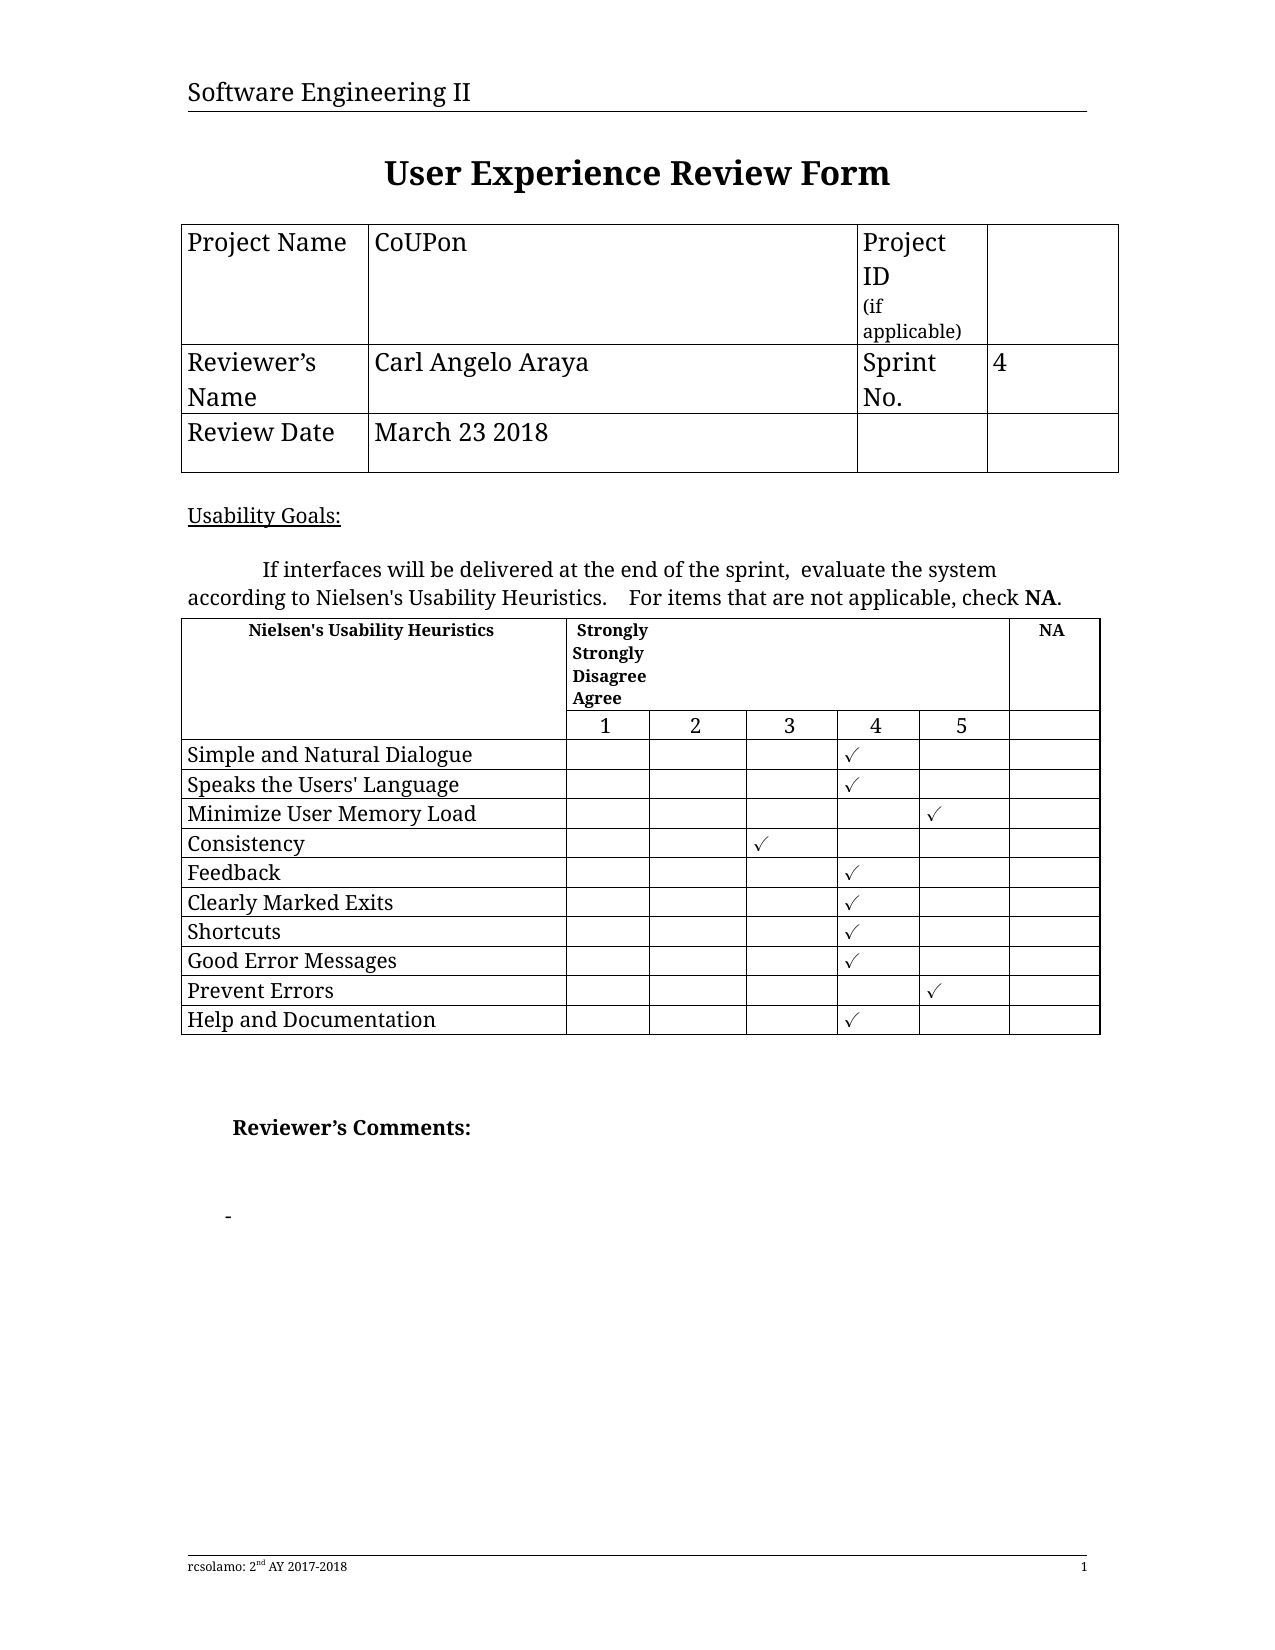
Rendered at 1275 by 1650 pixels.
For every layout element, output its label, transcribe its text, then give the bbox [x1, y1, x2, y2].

table_cell Carl Angelo Araya [369, 345, 857, 413]
table_cell [747, 740, 837, 769]
table_cell [920, 740, 1009, 769]
table_cell Shortcuts [182, 917, 566, 946]
table_header [988, 225, 1118, 344]
table_cell [1010, 799, 1099, 828]
table_cell [838, 799, 919, 828]
table_cell [1010, 976, 1099, 1004]
table_cell [567, 770, 649, 798]
table_header Project ID (if applicable) [858, 225, 987, 344]
table_cell Speaks the Users' Language [182, 770, 566, 798]
table_cell Simple and Natural Dialogue [182, 740, 566, 769]
table_cell 1 [567, 711, 649, 739]
table_cell [858, 414, 987, 472]
table_cell ✓ [838, 858, 919, 887]
table_cell [567, 799, 649, 828]
table_cell March 23 2018 [369, 414, 857, 472]
table_cell Clearly Marked Exits [182, 888, 566, 916]
table_header Nielsen's Usability Heuristics [182, 619, 566, 739]
table_cell [567, 858, 649, 887]
table_cell [1010, 770, 1099, 798]
table_cell Sprint No. [858, 345, 987, 413]
table_cell Reviewer’s Name [182, 345, 368, 413]
table_cell [650, 1006, 746, 1034]
table_cell [567, 1006, 649, 1034]
table_cell [650, 917, 746, 946]
table_cell [920, 770, 1009, 798]
table_cell [1010, 1006, 1099, 1034]
table_cell [1010, 711, 1099, 739]
table_cell [650, 976, 746, 1004]
table_cell [747, 888, 837, 916]
table_cell [650, 947, 746, 975]
table_cell [747, 799, 837, 828]
table_cell Prevent Errors [182, 976, 566, 1004]
table_cell [838, 829, 919, 857]
text User Experience Review Form [187, 150, 1087, 195]
table_cell Good Error Messages [182, 947, 566, 975]
table_cell [650, 829, 746, 857]
table_cell [920, 888, 1009, 916]
table_cell [747, 770, 837, 798]
table_cell ✓ [838, 740, 919, 769]
table_cell [747, 917, 837, 946]
table_header CoUPon [369, 225, 857, 344]
text Usability Goals: [187, 501, 1087, 530]
table_cell [920, 829, 1009, 857]
table_cell Consistency [182, 829, 566, 857]
table_cell [747, 858, 837, 887]
table_cell [567, 947, 649, 975]
table_cell ✓ [838, 917, 919, 946]
table_cell [650, 858, 746, 887]
table_cell [1010, 829, 1099, 857]
table_cell Minimize User Memory Load [182, 799, 566, 828]
table_cell [1010, 858, 1099, 887]
table_cell [988, 414, 1118, 472]
table_header Strongly Strongly Disagree Agree [567, 619, 1009, 710]
table_cell [1010, 947, 1099, 975]
table_cell 4 [838, 711, 919, 739]
table_cell 5 [920, 711, 1009, 739]
table_cell ✓ [838, 770, 919, 798]
table_cell ✓ [747, 829, 837, 857]
table_cell [920, 947, 1009, 975]
table_cell [1010, 917, 1099, 946]
table_cell 2 [650, 711, 746, 739]
table_header NA [1010, 619, 1099, 710]
table_cell [567, 917, 649, 946]
table_cell [567, 888, 649, 916]
table_cell 3 [747, 711, 837, 739]
table_cell [838, 976, 919, 1004]
table_cell [567, 829, 649, 857]
table_cell [920, 1006, 1009, 1034]
table_cell [920, 858, 1009, 887]
table_header Project Name [182, 225, 368, 344]
table_cell [650, 888, 746, 916]
table_cell Feedback [182, 858, 566, 887]
table_cell Help and Documentation [182, 1006, 566, 1034]
table_cell [747, 976, 837, 1004]
table_cell [567, 976, 649, 1004]
table_cell ✓ [920, 799, 1009, 828]
table_cell 4 [988, 345, 1118, 413]
table_cell [650, 770, 746, 798]
table_cell ✓ [920, 976, 1009, 1004]
table_cell ✓ [838, 1006, 919, 1034]
subtitle If interfaces will be delivered at the end of the sprint, evaluate the system according to Nielsen's Usability Heuristics. For items that are not applicable, check NA. [187, 555, 1087, 612]
table_cell [920, 917, 1009, 946]
table_cell ✓ [838, 888, 919, 916]
table_cell [567, 740, 649, 769]
table_cell [650, 740, 746, 769]
table_cell [1010, 888, 1099, 916]
table_cell ✓ [838, 947, 919, 975]
table_cell Review Date [182, 414, 368, 472]
table_cell [747, 1006, 837, 1034]
table_cell [1010, 740, 1099, 769]
table_cell [747, 947, 837, 975]
table_cell [650, 799, 746, 828]
subtitle Reviewer’s Comments: [187, 1113, 1087, 1170]
